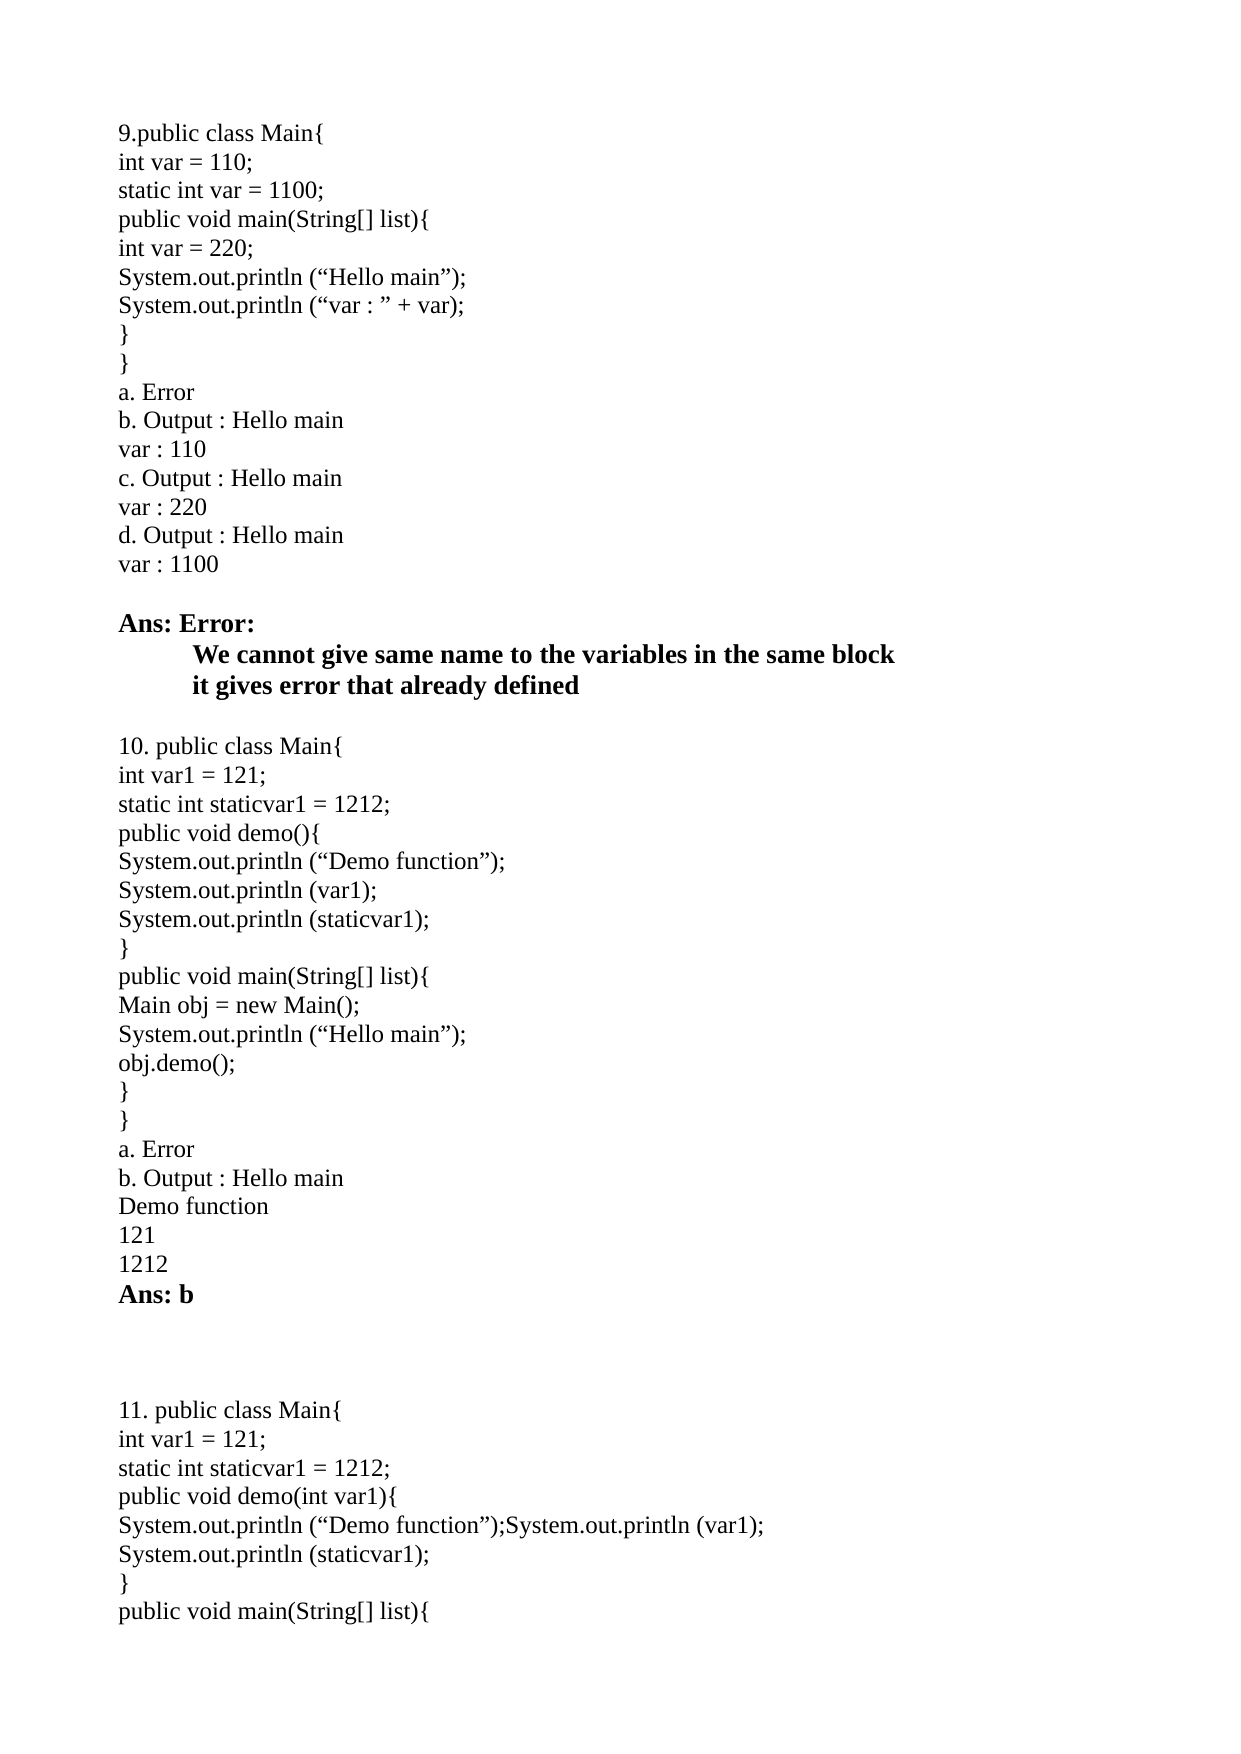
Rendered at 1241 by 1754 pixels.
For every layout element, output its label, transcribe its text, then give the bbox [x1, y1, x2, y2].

text d. Output : Hello main [118, 521, 1122, 549]
text System.out.println (staticvar1); [118, 904, 1122, 933]
text public void main(String[] list){ [118, 961, 1122, 990]
text System.out.println (“Hello main”); [118, 1019, 1122, 1048]
text a. Error [118, 377, 1122, 406]
text a. Error [118, 1134, 1122, 1163]
text it gives error that already defined [118, 669, 1122, 700]
text var : 110 [118, 434, 1122, 463]
text int var = 110; [118, 147, 1122, 176]
text } [118, 933, 1122, 961]
text static int staticvar1 = 1212; [118, 789, 1122, 818]
text var : 220 [118, 492, 1122, 521]
text c. Output : Hello main [118, 463, 1122, 492]
text 9.public class Main{ [118, 118, 1122, 147]
text 10. public class Main{ [118, 731, 1122, 760]
text System.out.println (“Hello main”); [118, 262, 1122, 291]
text System.out.println (“Demo function”); [118, 846, 1122, 875]
text } [118, 319, 1122, 348]
text System.out.println (“Demo function”);System.out.println (var1); [118, 1510, 1122, 1539]
text int var = 220; [118, 233, 1122, 262]
text } [118, 1076, 1122, 1105]
text int var1 = 121; [118, 760, 1122, 789]
text public void main(String[] list){ [118, 204, 1122, 233]
text } [118, 1568, 1122, 1596]
text static int staticvar1 = 1212; [118, 1453, 1122, 1481]
text public void demo(){ [118, 818, 1122, 846]
text b. Output : Hello main [118, 1163, 1122, 1191]
text Demo function [118, 1191, 1122, 1220]
text System.out.println (var1); [118, 875, 1122, 904]
text var : 1100 [118, 549, 1122, 578]
text b. Output : Hello main [118, 406, 1122, 434]
text 121 [118, 1220, 1122, 1249]
text Main obj = new Main(); [118, 990, 1122, 1019]
text We cannot give same name to the variables in the same block [118, 638, 1122, 669]
text int var1 = 121; [118, 1424, 1122, 1453]
text Ans: b [118, 1278, 1122, 1309]
text } [118, 1105, 1122, 1134]
text 1212 [118, 1249, 1122, 1278]
text static int var = 1100; [118, 176, 1122, 204]
text obj.demo(); [118, 1048, 1122, 1076]
text 11. public class Main{ [118, 1395, 1122, 1424]
text System.out.println (staticvar1); [118, 1539, 1122, 1568]
text System.out.println (“var : ” + var); [118, 291, 1122, 319]
text public void demo(int var1){ [118, 1481, 1122, 1510]
text public void main(String[] list){ [118, 1596, 1122, 1625]
text Ans: Error: [118, 607, 1122, 638]
text } [118, 348, 1122, 377]
